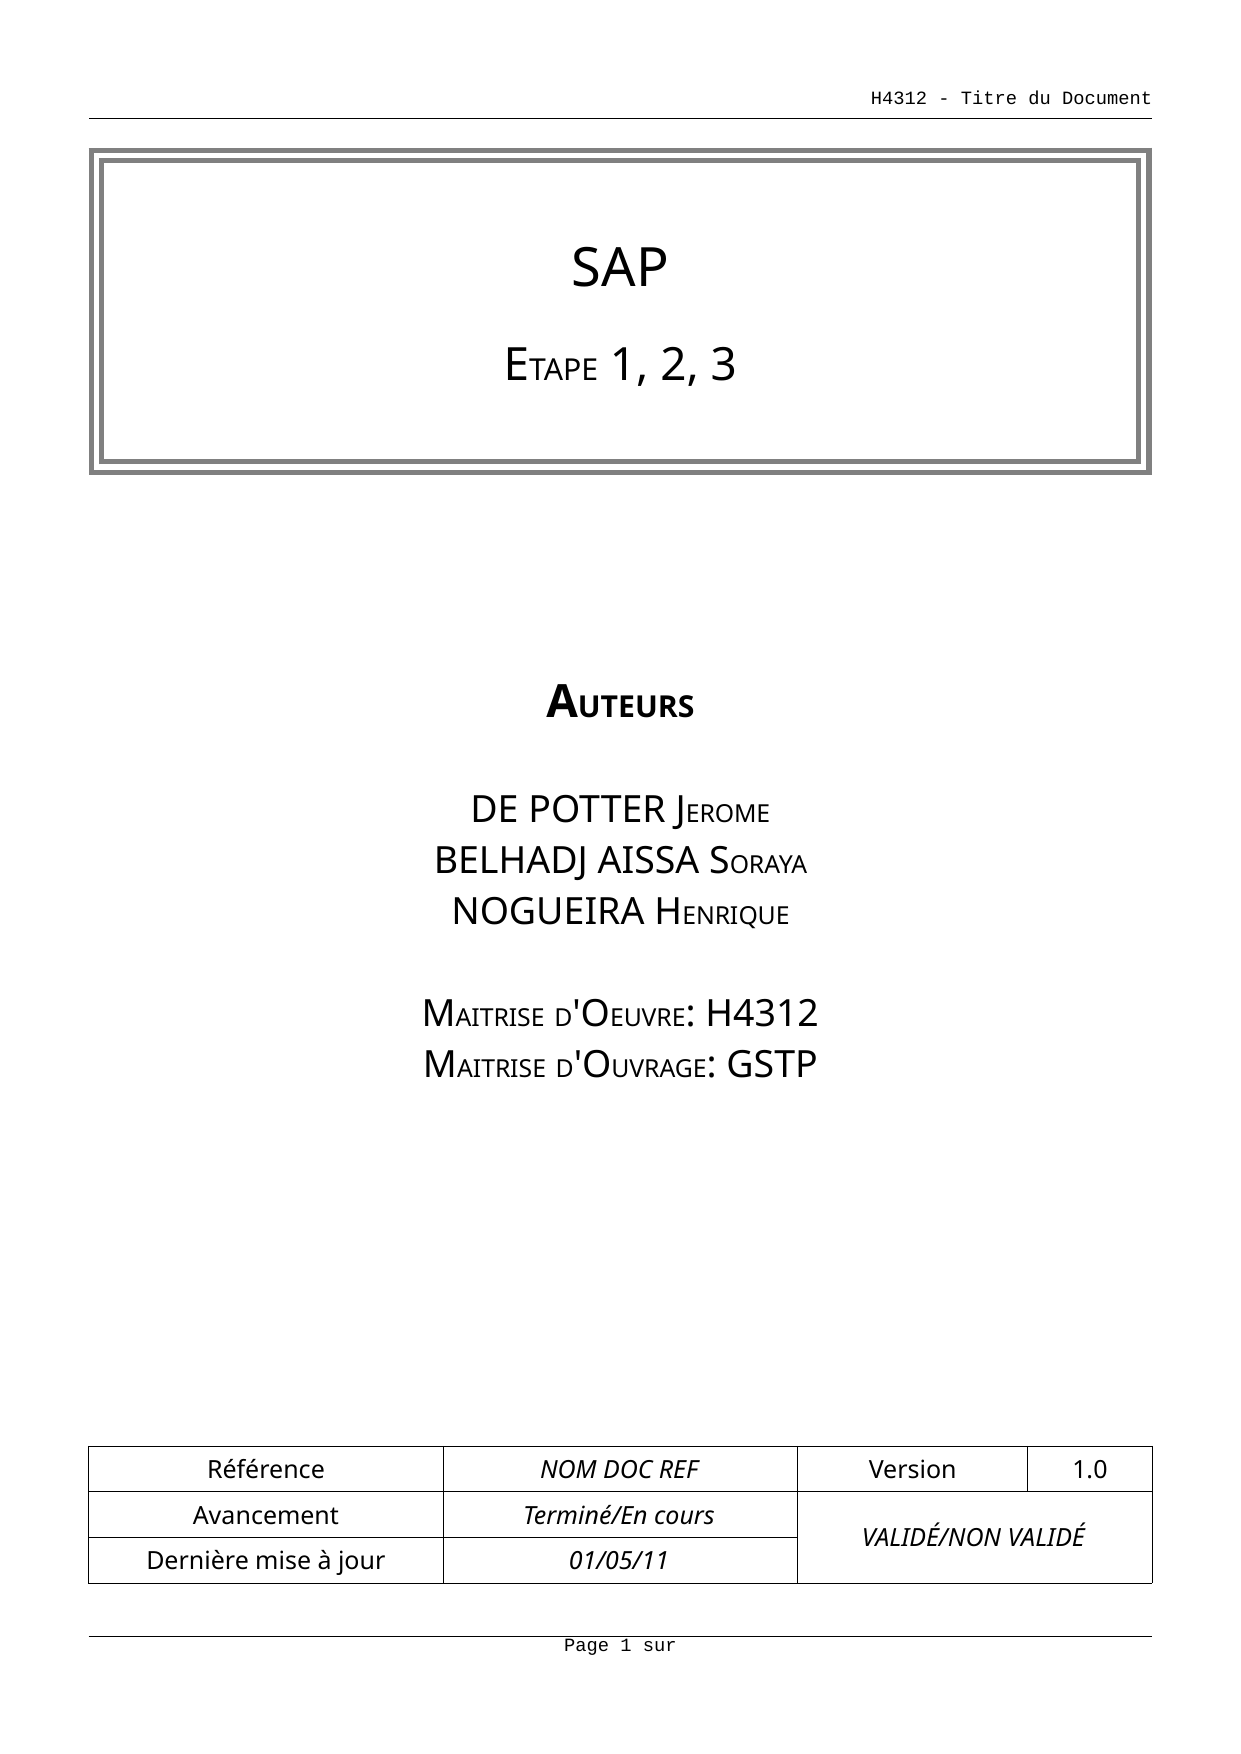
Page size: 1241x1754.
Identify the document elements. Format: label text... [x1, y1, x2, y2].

table_cell Terminé/En cours [444, 1492, 797, 1537]
table_header NOM DOC REF [444, 1447, 797, 1491]
text SAP [104, 210, 1136, 302]
table_header 1.0 [1028, 1447, 1152, 1491]
text [1141, 313, 1146, 376]
table_header Référence [89, 1447, 443, 1491]
table_header Version [798, 1447, 1027, 1491]
table_cell VALIDÉ/NON VALIDÉ [798, 1492, 1152, 1583]
text DE POTTER Jerome [88, 782, 1152, 833]
text NOGUEIRA Henrique [88, 884, 1152, 935]
table_cell Dernière mise à jour [89, 1538, 443, 1583]
text [94, 313, 99, 376]
text Auteurs [88, 669, 1152, 731]
text Maitrise d'Oeuvre: H4312 [88, 986, 1152, 1037]
text BELHADJ AISSA Soraya [88, 833, 1152, 884]
text Etape 1, 2, 3 [104, 313, 1136, 376]
text [1141, 210, 1146, 302]
text Maitrise d'Ouvrage: GSTP [88, 1037, 1152, 1088]
table_cell 05/01/11 [444, 1538, 797, 1583]
table_cell Avancement [89, 1492, 443, 1537]
text [94, 210, 99, 302]
